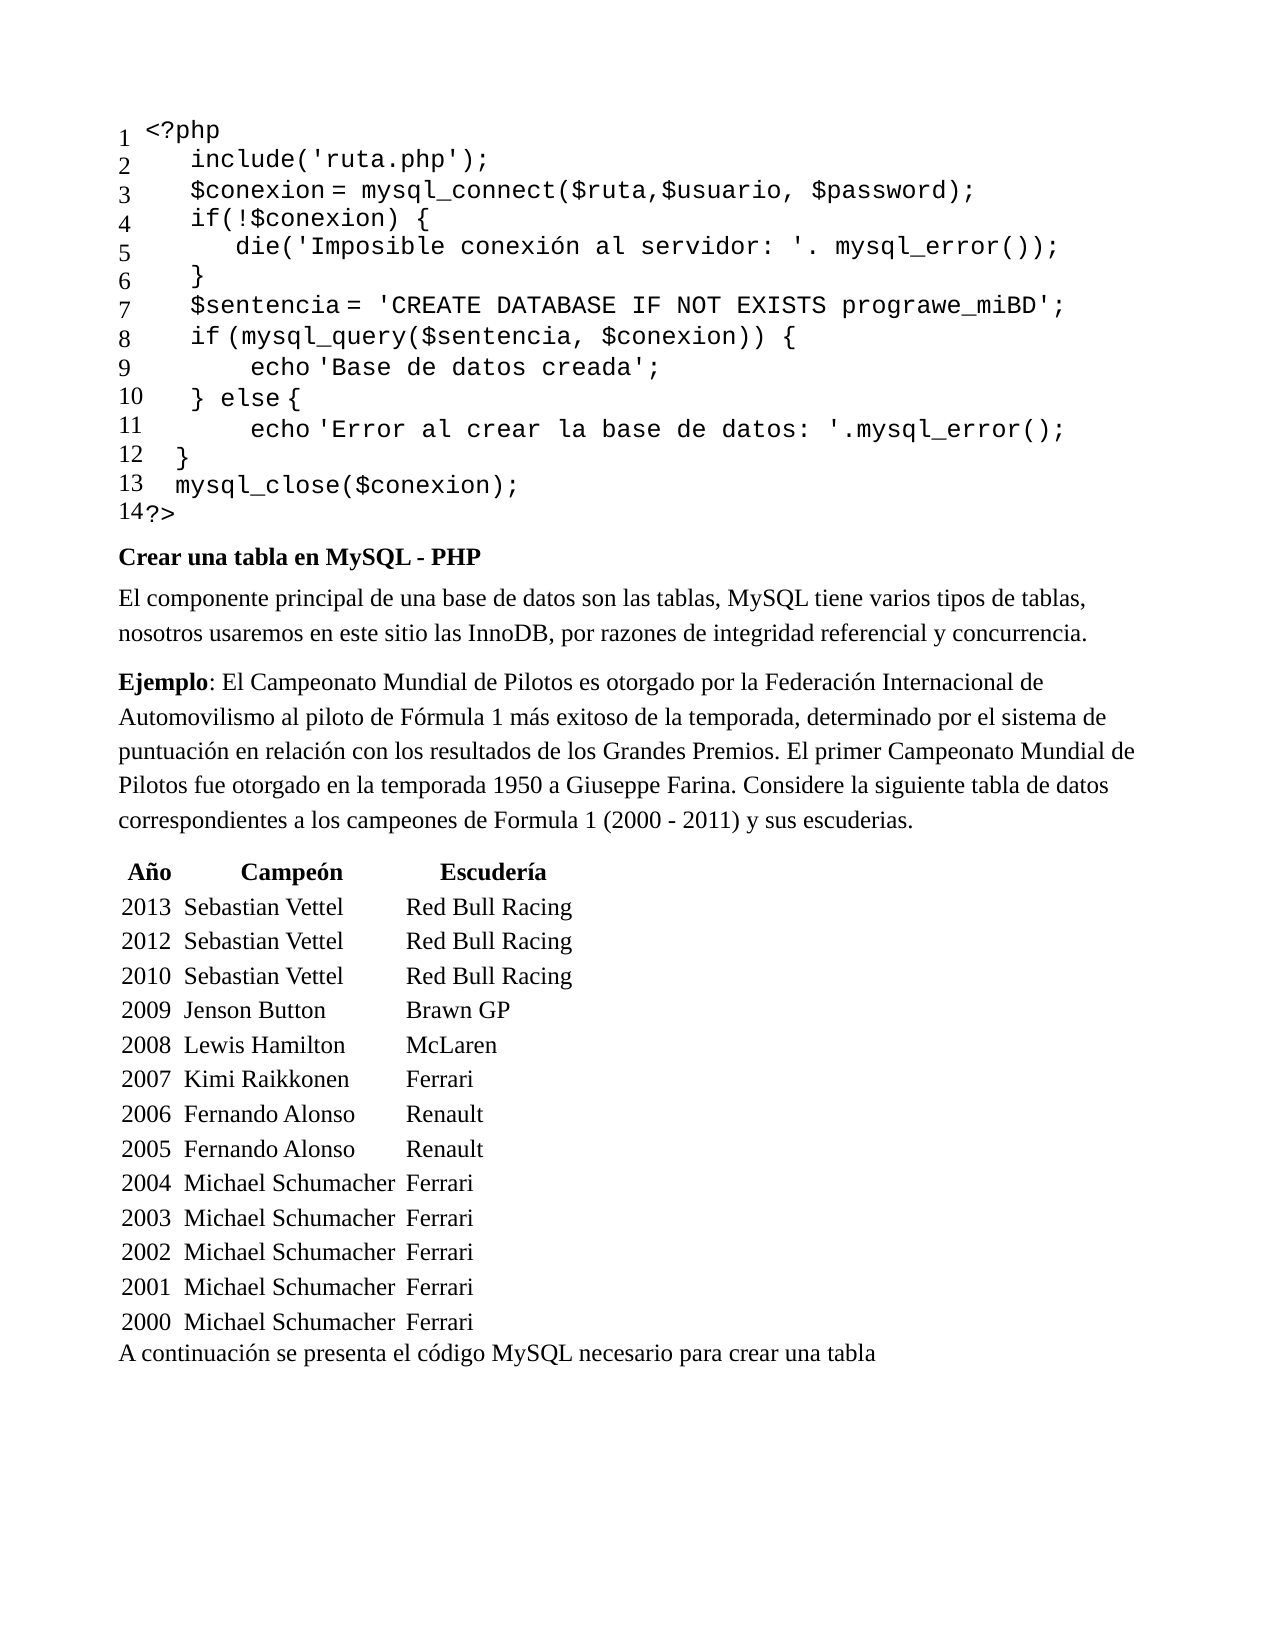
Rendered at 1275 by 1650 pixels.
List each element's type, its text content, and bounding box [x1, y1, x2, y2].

table_cell Red Bull Racing [403, 889, 584, 923]
table_cell 2000 [118, 1304, 181, 1338]
table_cell Ferrari [403, 1200, 584, 1234]
table_header <?php include('ruta.php'); $conexion = mysql_connect($ruta,$usuario, $password); if(!$conexion) { die('Imposible conexión al servidor: '. mysql_error()); } $sentencia = 'CREATE DATABASE IF NOT EXISTS prograwe_miBD'; if (mysql_query($sentencia, $conexion)) { echo 'Base de datos creada'; } else { echo 'Error al crear la base de datos: '.mysql_error(); } mysql_close($conexion); ?> [145, 118, 1085, 530]
table_cell Michael Schumacher [181, 1165, 403, 1200]
table_cell Brawn GP [403, 993, 584, 1027]
table_cell 2005 [118, 1131, 181, 1165]
table_cell McLaren [403, 1027, 584, 1062]
table_cell Ferrari [403, 1062, 584, 1096]
table_cell Ferrari [403, 1235, 584, 1269]
table_cell 2003 [118, 1200, 181, 1234]
table_cell Sebastian Vettel [181, 958, 403, 992]
table_cell Renault [403, 1131, 584, 1165]
table_cell Fernando Alonso [181, 1096, 403, 1131]
subtitle Crear una tabla en MySQL - PHP [118, 542, 1157, 571]
text A continuación se presenta el código MySQL necesario para crear una tabla [118, 1338, 1157, 1367]
text El componente principal de una base de datos son las tablas, MySQL tiene varios tipos de tablas, nosotros usaremos en este sitio las InnoDB, por razones de integridad referencial y concurrencia. [118, 583, 1157, 647]
table_cell 2009 [118, 993, 181, 1027]
table_cell Sebastian Vettel [181, 923, 403, 958]
table_cell 2002 [118, 1235, 181, 1269]
text Ejemplo: El Campeonato Mundial de Pilotos es otorgado por la Federación Internacional de Automovilismo al piloto de Fórmula 1 más exitoso de la temporada, determinado por el sistema de puntuación en relación con los resultados de los Grandes Premios. El primer Campeonato Mundial de Pilotos fue otorgado en la temporada 1950 a Giuseppe Farina. Considere la siguiente tabla de datos correspondientes a los campeones de Formula 1 (2000 - 2011) y sus escuderias. [118, 667, 1157, 834]
table_cell Michael Schumacher [181, 1235, 403, 1269]
table_cell Fernando Alonso [181, 1131, 403, 1165]
table_header 1 2 3 4 5 6 7 8 9 10 11 12 13 14 [118, 118, 145, 530]
table_cell 2007 [118, 1062, 181, 1096]
table_cell Michael Schumacher [181, 1304, 403, 1338]
table_cell Michael Schumacher [181, 1200, 403, 1234]
table_cell Red Bull Racing [403, 923, 584, 958]
table_cell Jenson Button [181, 993, 403, 1027]
table_cell 2013 [118, 889, 181, 923]
table_cell Ferrari [403, 1269, 584, 1304]
table_cell Michael Schumacher [181, 1269, 403, 1304]
table_cell Ferrari [403, 1165, 584, 1200]
table_cell 2012 [118, 923, 181, 958]
table_cell Sebastian Vettel [181, 889, 403, 923]
table_header Campeón [181, 854, 403, 889]
table_cell Ferrari [403, 1304, 584, 1338]
table_cell 2004 [118, 1165, 181, 1200]
table_cell 2008 [118, 1027, 181, 1062]
table_header Escudería [403, 854, 584, 889]
table_cell Lewis Hamilton [181, 1027, 403, 1062]
table_cell 2006 [118, 1096, 181, 1131]
table_cell Kimi Raikkonen [181, 1062, 403, 1096]
table_header Año [118, 854, 181, 889]
table_cell Renault [403, 1096, 584, 1131]
table_cell 2001 [118, 1269, 181, 1304]
table_cell 2010 [118, 958, 181, 992]
table_cell Red Bull Racing [403, 958, 584, 992]
